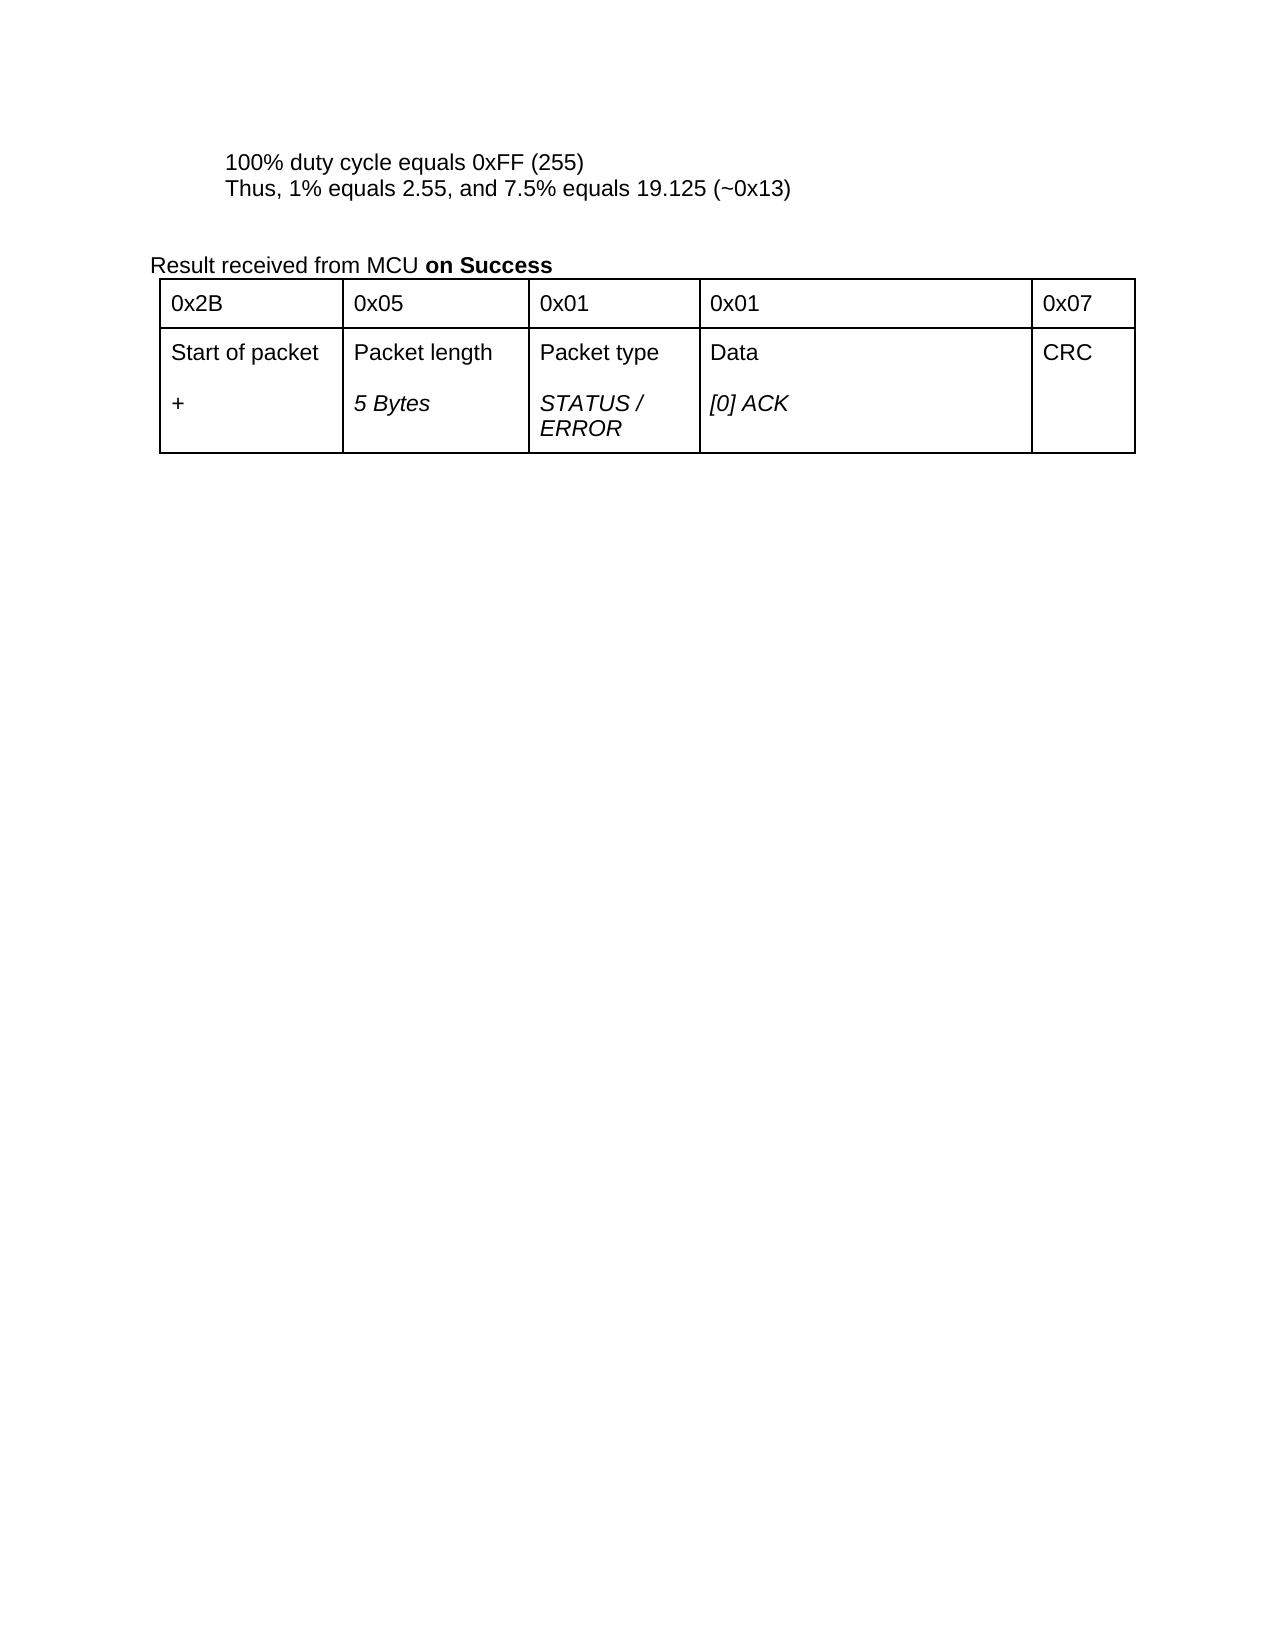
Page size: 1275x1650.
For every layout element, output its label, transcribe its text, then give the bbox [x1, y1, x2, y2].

text Result received from MCU on Success [150, 252, 1125, 278]
text Thus, 1% equals 2.55, and 7.5% equals 19.125 (~0x13) [225, 176, 1125, 201]
table_cell Data [0] ACK [701, 329, 1031, 452]
text 100% duty cycle equals 0xFF (255) [225, 150, 1125, 176]
table_cell CRC [1033, 329, 1134, 452]
table_cell Start of packet + [161, 329, 342, 452]
table_header 0x07 [1033, 280, 1134, 327]
table_cell Packet length 5 Bytes [344, 329, 528, 452]
table_cell Packet type STATUS / ERROR [530, 329, 699, 452]
table_header 0x05 [344, 280, 528, 327]
table_header 0x2B [161, 280, 342, 327]
table_header 0x01 [701, 280, 1031, 327]
table_header 0x01 [530, 280, 699, 327]
